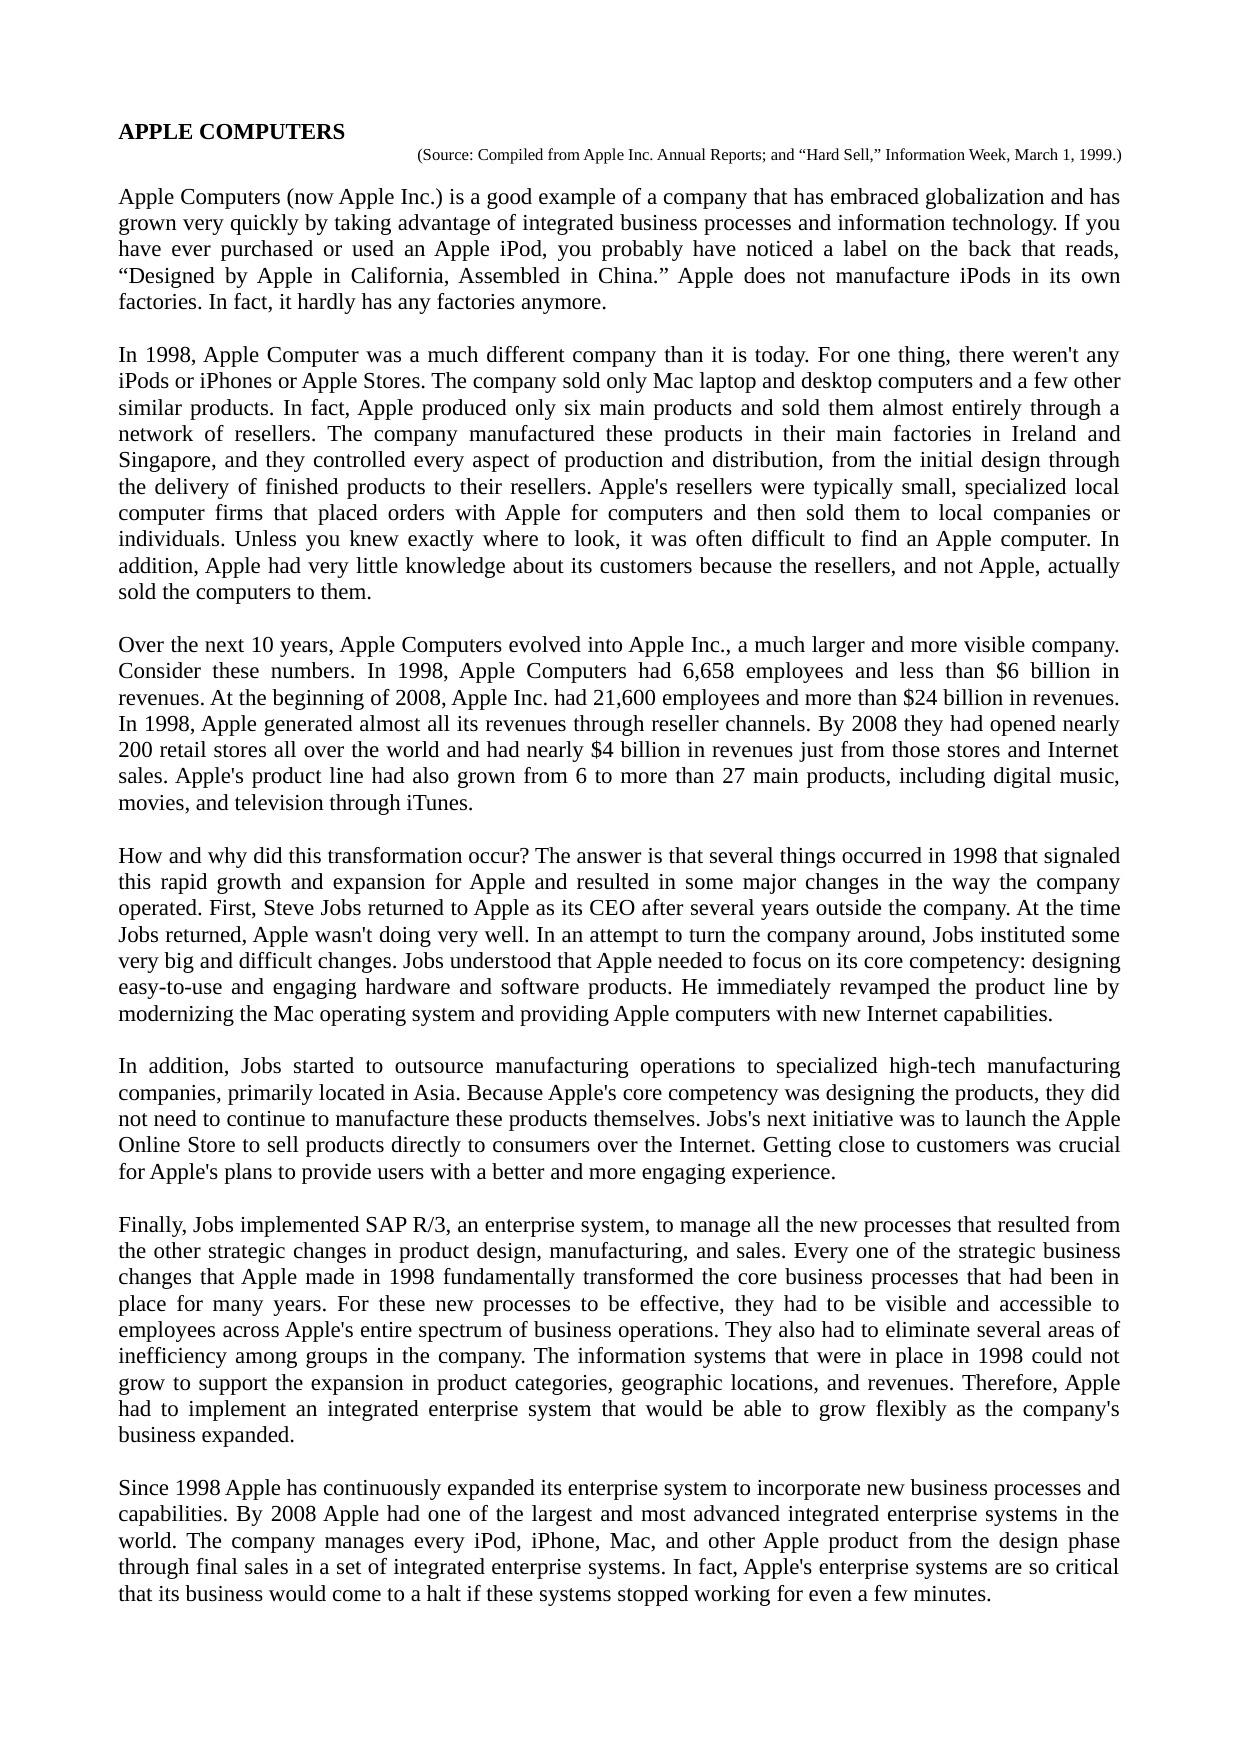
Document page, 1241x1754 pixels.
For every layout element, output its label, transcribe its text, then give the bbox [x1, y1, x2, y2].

text In addition, Jobs started to outsource manufacturing operations to specialized high-tech manufacturing companies, primarily located in Asia. Because Apple's core competency was designing the products, they did not need to continue to manufacture these products themselves. Jobs's next initiative was to launch the Apple Online Store to sell products directly to consumers over the Internet. Getting close to customers was crucial for Apple's plans to provide users with a better and more engaging experience. [118, 1052, 1122, 1184]
text Apple Computers (now Apple Inc.) is a good example of a company that has embraced globalization and has grown very quickly by taking advantage of integrated business processes and information technology. If you have ever purchased or used an Apple iPod, you probably have noticed a label on the back that reads, “Designed by Apple in California, Assembled in China.” Apple does not manufacture iPods in its own factories. In fact, it hardly has any factories anymore. [118, 183, 1122, 314]
text (Source: Compiled from Apple Inc. Annual Reports; and “Hard Sell,” Information Week, March 1, 1999.) [118, 144, 1122, 164]
text Since 1998 Apple has continuously expanded its enterprise system to incorporate new business processes and capabilities. By 2008 Apple had one of the largest and most advanced integrated enterprise systems in the world. The company manages every iPod, iPhone, Mac, and other Apple product from the design phase through final sales in a set of integrated enterprise systems. In fact, Apple's enterprise systems are so critical that its business would come to a halt if these systems stopped working for even a few minutes. [118, 1474, 1122, 1606]
text Finally, Jobs implemented SAP R/3, an enterprise system, to manage all the new processes that resulted from the other strategic changes in product design, manufacturing, and sales. Every one of the strategic business changes that Apple made in 1998 fundamentally transformed the core business processes that had been in place for many years. For these new processes to be effective, they had to be visible and accessible to employees across Apple's entire spectrum of business operations. They also had to eliminate several areas of inefficiency among groups in the company. The information systems that were in place in 1998 could not grow to support the expansion in product categories, geographic locations, and revenues. Therefore, Apple had to implement an integrated enterprise system that would be able to grow flexibly as the company's business expanded. [118, 1211, 1122, 1448]
text How and why did this transformation occur? The answer is that several things occurred in 1998 that signaled this rapid growth and expansion for Apple and resulted in some major changes in the way the company operated. First, Steve Jobs returned to Apple as its CEO after several years outside the company. At the time Jobs returned, Apple wasn't doing very well. In an attempt to turn the company around, Jobs instituted some very big and difficult changes. Jobs understood that Apple needed to focus on its core competency: designing easy-to-use and engaging hardware and software products. He immediately revamped the product line by modernizing the Mac operating system and providing Apple computers with new Internet capabilities. [118, 842, 1122, 1026]
text Over the next 10 years, Apple Computers evolved into Apple Inc., a much larger and more visible company. Consider these numbers. In 1998, Apple Computers had 6,658 employees and less than $6 billion in revenues. At the beginning of 2008, Apple Inc. had 21,600 employees and more than $24 billion in revenues. In 1998, Apple generated almost all its revenues through reseller channels. By 2008 they had opened nearly 200 retail stores all over the world and had nearly $4 billion in revenues just from those stores and Internet sales. Apple's product line had also grown from 6 to more than 27 main products, including digital music, movies, and television through iTunes. [118, 631, 1122, 815]
text APPLE COMPUTERS [118, 118, 1122, 144]
text In 1998, Apple Computer was a much different company than it is today. For one thing, there weren't any iPods or iPhones or Apple Stores. The company sold only Mac laptop and desktop computers and a few other similar products. In fact, Apple produced only six main products and sold them almost entirely through a network of resellers. The company manufactured these products in their main factories in Ireland and Singapore, and they controlled every aspect of production and distribution, from the initial design through the delivery of finished products to their resellers. Apple's resellers were typically small, specialized local computer firms that placed orders with Apple for computers and then sold them to local companies or individuals. Unless you knew exactly where to look, it was often difficult to find an Apple computer. In addition, Apple had very little knowledge about its customers because the resellers, and not Apple, actually sold the computers to them. [118, 341, 1122, 604]
